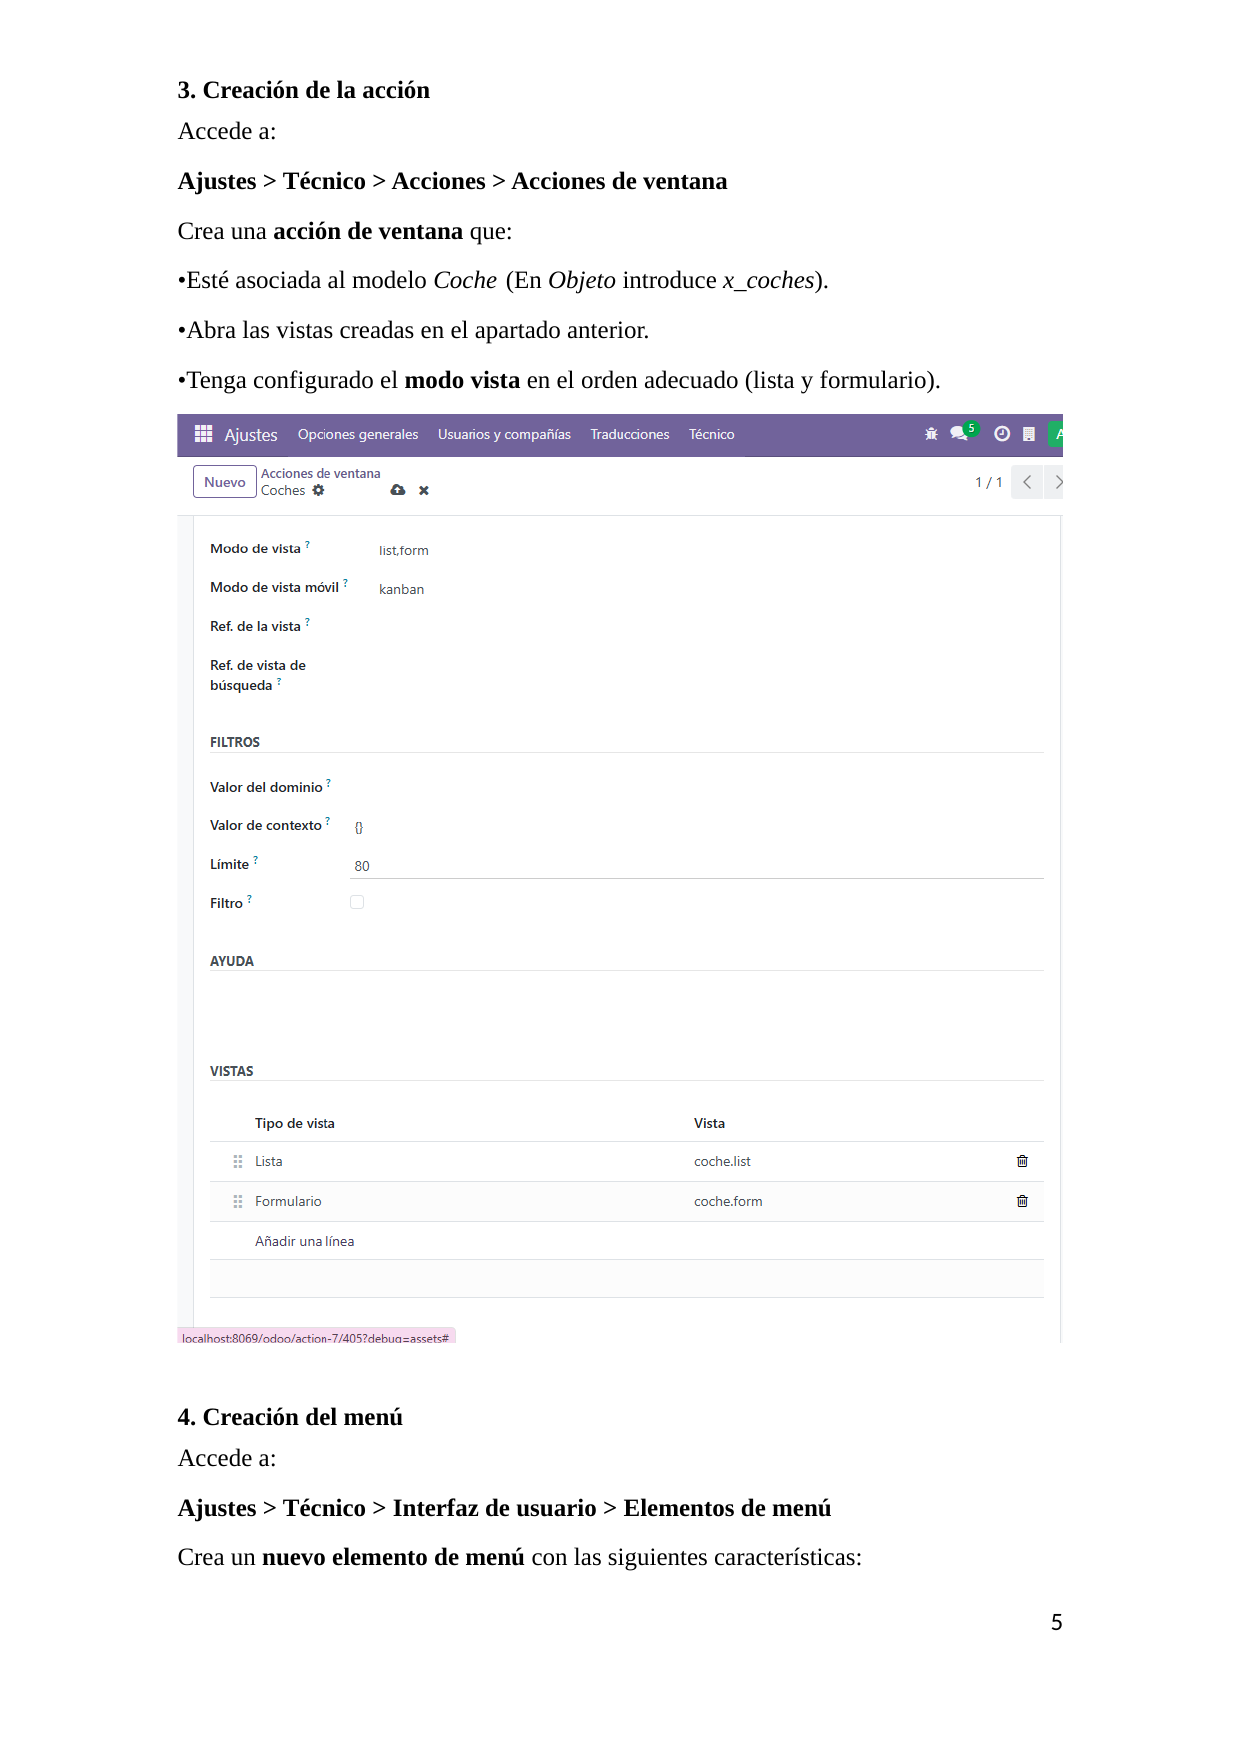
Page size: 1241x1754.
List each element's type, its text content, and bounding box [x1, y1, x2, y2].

text •Tenga configurado el modo vista en el orden adecuado (lista y formulario). [177, 365, 1063, 393]
text Ajustes > Técnico > Acciones > Acciones de ventana [177, 166, 1063, 195]
text Crea una acción de ventana que: [177, 216, 1063, 244]
text Accede a: [177, 1443, 1063, 1472]
subtitle 3. Creación de la acción [177, 75, 1063, 104]
text Crea un nuevo elemento de menú con las siguientes características: [177, 1542, 1063, 1571]
subtitle 4. Creación del menú [177, 1402, 1063, 1430]
text •Abra las vistas creadas en el apartado anterior. [177, 315, 1063, 344]
text •Esté asociada al modelo Coche (En Objeto introduce x_coches). [177, 265, 1063, 294]
text Ajustes > Técnico > Interfaz de usuario > Elementos de menú [177, 1493, 1063, 1521]
text Accede a: [177, 116, 1063, 145]
